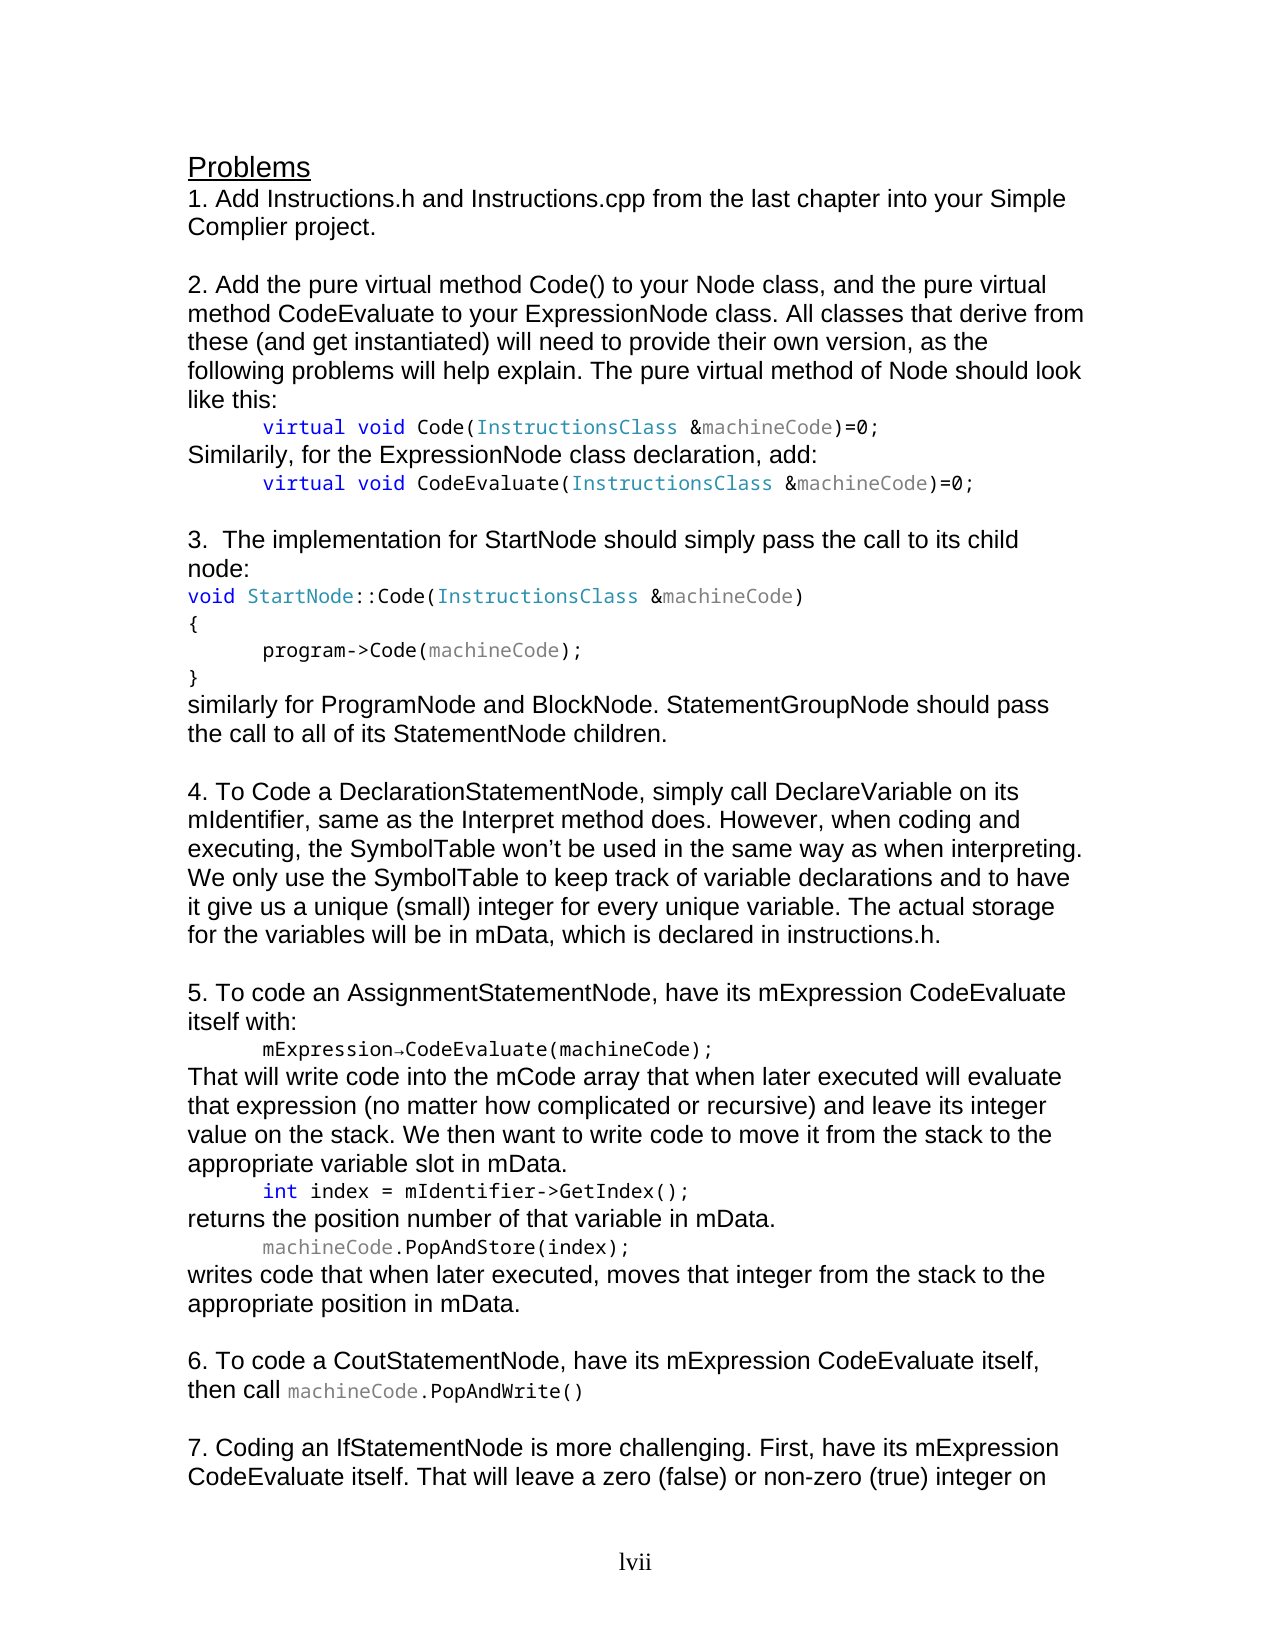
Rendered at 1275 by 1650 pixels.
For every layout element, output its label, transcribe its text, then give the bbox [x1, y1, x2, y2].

text similarly for ProgramNode and BlockNode. StatementGroupNode should pass the call to all of its StatementNode children. [187, 690, 1087, 748]
text 5. To code an AssignmentStatementNode, have its mExpression CodeEvaluate itself with: [187, 978, 1087, 1035]
text writes code that when later executed, moves that integer from the stack to the appropriate position in mData. [187, 1260, 1087, 1318]
text 6. To code a CoutStatementNode, have its mExpression CodeEvaluate itself, then call machineCode.PopAndWrite() [187, 1346, 1087, 1404]
text virtual void CodeEvaluate(InstructionsClass &machineCode)=0; [187, 469, 1087, 496]
text int index = mIdentifier->GetIndex(); [187, 1177, 1087, 1204]
text 7. Coding an IfStatementNode is more challenging. First, have its mExpression CodeEvaluate itself. That will leave a zero (false) or non-zero (true) integer on [187, 1433, 1087, 1491]
text 3. The implementation for StartNode should simply pass the call to its child node: [187, 525, 1087, 582]
subtitle Problems [187, 150, 1087, 183]
text machineCode.PopAndStore(index); [187, 1233, 1087, 1260]
text program->Code(machineCode); [187, 636, 1087, 663]
text Similarily, for the ExpressionNode class declaration, add: [187, 441, 1087, 469]
text 4. To Code a DeclarationStatementNode, simply call DeclareVariable on its mIdentifier, same as the Interpret method does. However, when coding and executing, the SymbolTable won’t be used in the same way as when interpreting. We only use the SymbolTable to keep track of variable declarations and to have it give us a unique (small) integer for every unique variable. The actual storage for the variables will be in mData, which is declared in instructions.h. [187, 777, 1087, 949]
text That will write code into the mCode array that when later executed will evaluate that expression (no matter how complicated or recursive) and leave its integer value on the stack. We then want to write code to move it from the stack to the appropriate variable slot in mData. [187, 1062, 1087, 1177]
text void StartNode::Code(InstructionsClass &machineCode) [187, 582, 1087, 609]
text 1. Add Instructions.h and Instructions.cpp from the last chapter into your Simple Complier project. [187, 183, 1087, 241]
text } [187, 663, 1087, 690]
text mExpression→CodeEvaluate(machineCode); [187, 1035, 1087, 1062]
text { [187, 609, 1087, 636]
text returns the position number of that variable in mData. [187, 1204, 1087, 1233]
text 2. Add the pure virtual method Code() to your Node class, and the pure virtual method CodeEvaluate to your ExpressionNode class. All classes that derive from these (and get instantiated) will need to provide their own version, as the following problems will help explain. The pure virtual method of Node should look like this: [187, 270, 1087, 413]
text virtual void Code(InstructionsClass &machineCode)=0; [187, 413, 1087, 441]
